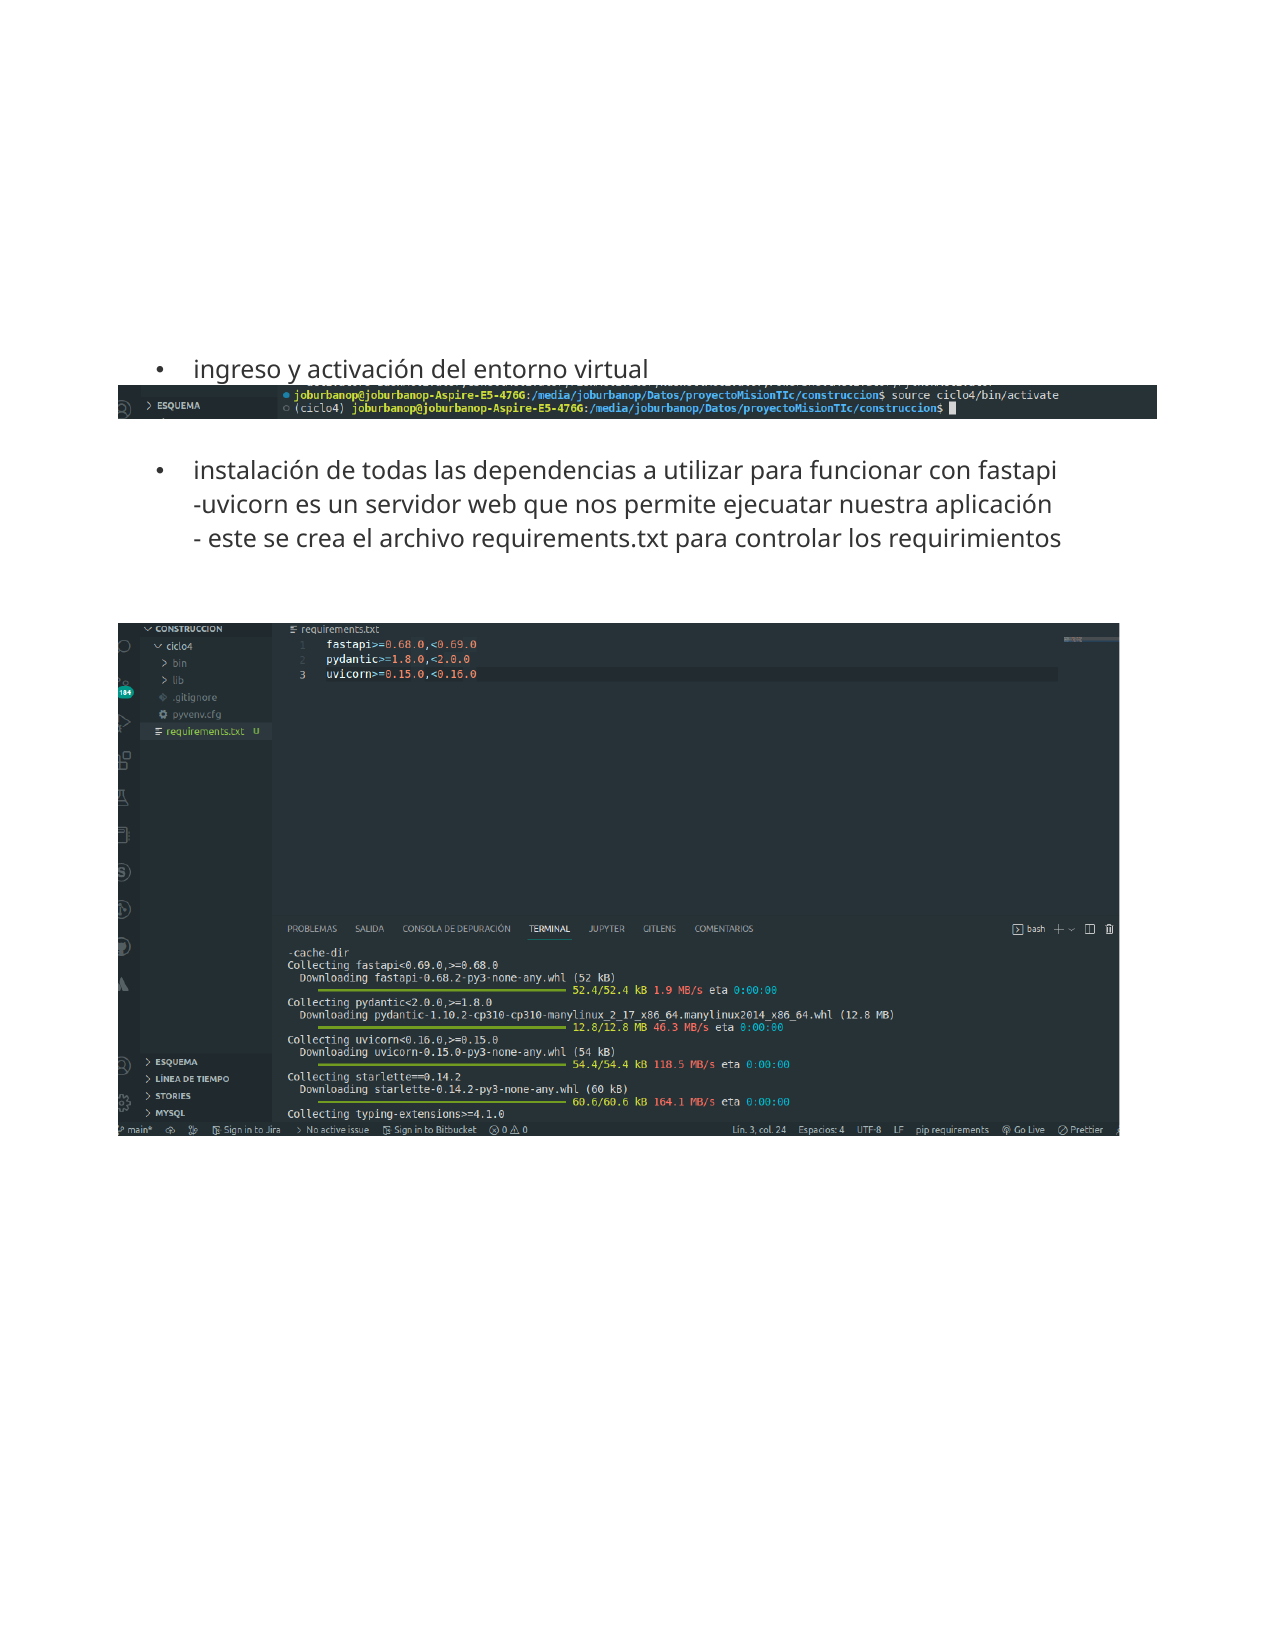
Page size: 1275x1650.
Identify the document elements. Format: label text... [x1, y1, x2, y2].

list instalación de todas las dependencias a utilizar para funcionar con fastapi [156, 453, 1157, 487]
list -uvicorn es un servidor web que nos permite ejecuatar nuestra aplicación [156, 487, 1157, 521]
picture [118, 385, 1157, 419]
picture [118, 623, 1120, 1136]
list - este se crea el archivo requirements.txt para controlar los requirimientos [156, 521, 1157, 555]
list ingreso y activación del entorno virtual [156, 351, 1157, 385]
